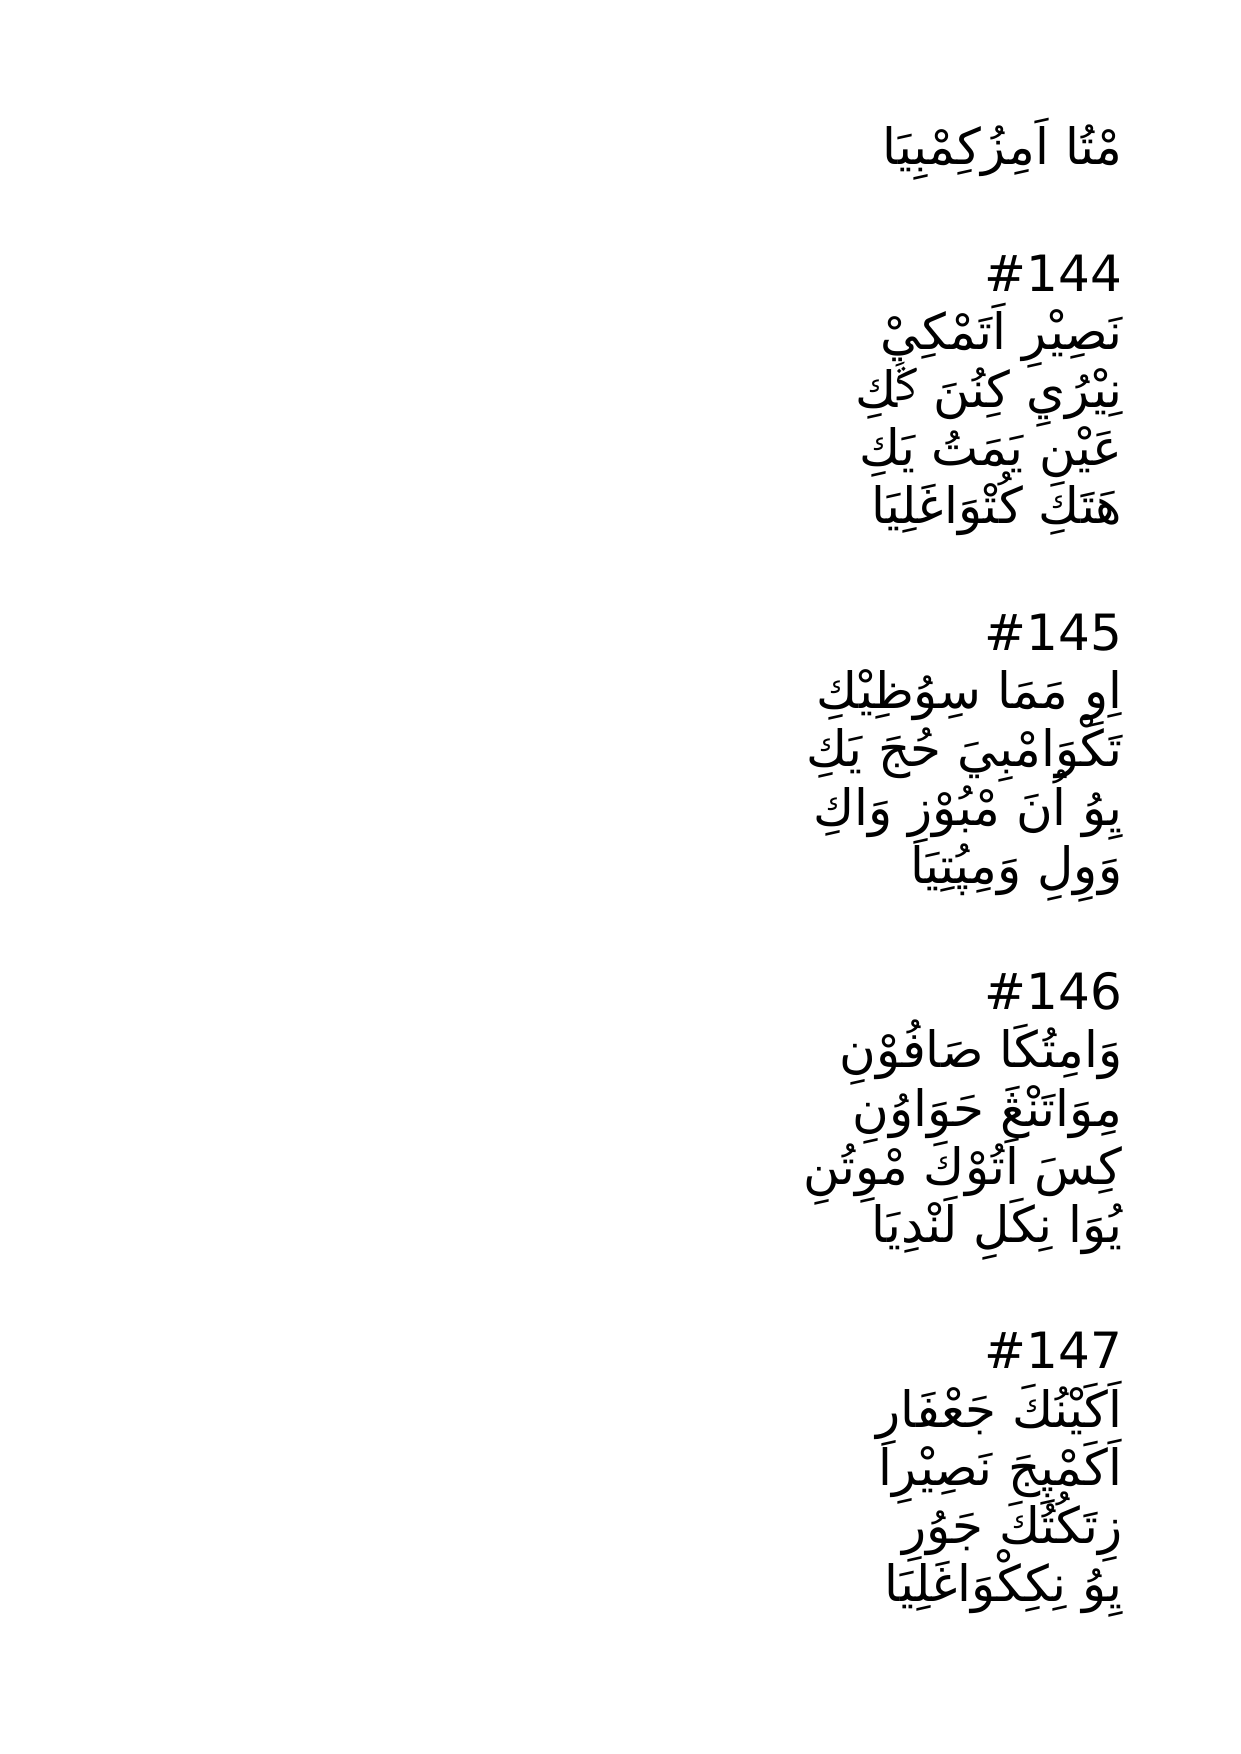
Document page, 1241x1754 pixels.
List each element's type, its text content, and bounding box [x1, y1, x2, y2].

text اَكَمْپِجَ نَصِيْرِا [118, 1439, 1122, 1497]
text #147 [118, 1322, 1122, 1381]
text وَامِتُكَا صَافُوْنِ [118, 1021, 1122, 1079]
text نَصِيْرِ اَتَمْكِيْ [118, 303, 1122, 361]
text وَوِلِ وَمِپُتِيَا [118, 837, 1122, 895]
text #146 [118, 963, 1122, 1021]
text هَتَكِ كُتْوَاغَلِيَا [118, 477, 1122, 536]
text مِوَاتَنْڠَ حَوَاوُنِ [118, 1079, 1122, 1138]
text كِسَ اَتُوْكَ مْوِتُنِ [118, 1138, 1122, 1196]
text #145 [118, 604, 1122, 662]
text يِوُ نِكِكْوَاغَلِيَا [118, 1555, 1122, 1613]
text يِوُ اُنَ مْبُوْزِ وَاكِ [118, 778, 1122, 837]
text مْتُا اَمِزُكِمْبِيَا [118, 118, 1122, 176]
text اِوِ مَمَا سِوُظِيْكِ [118, 662, 1122, 720]
text اَكَيْنُكَ جَعْفَارِ [118, 1381, 1122, 1439]
text نِيْرُيِ كِنُنَ ػَكِ [118, 361, 1122, 419]
text يُوَا نِكَلِ لَنْدِيَا [118, 1196, 1122, 1254]
text عَيْنِ يَمَتُ يَكِ [118, 419, 1122, 477]
text زِتَكُتُكَ جَوُرِ [118, 1497, 1122, 1555]
text #144 [118, 244, 1122, 303]
text تَكْوَامْبِيَ حُجَ يَكِ [118, 720, 1122, 778]
